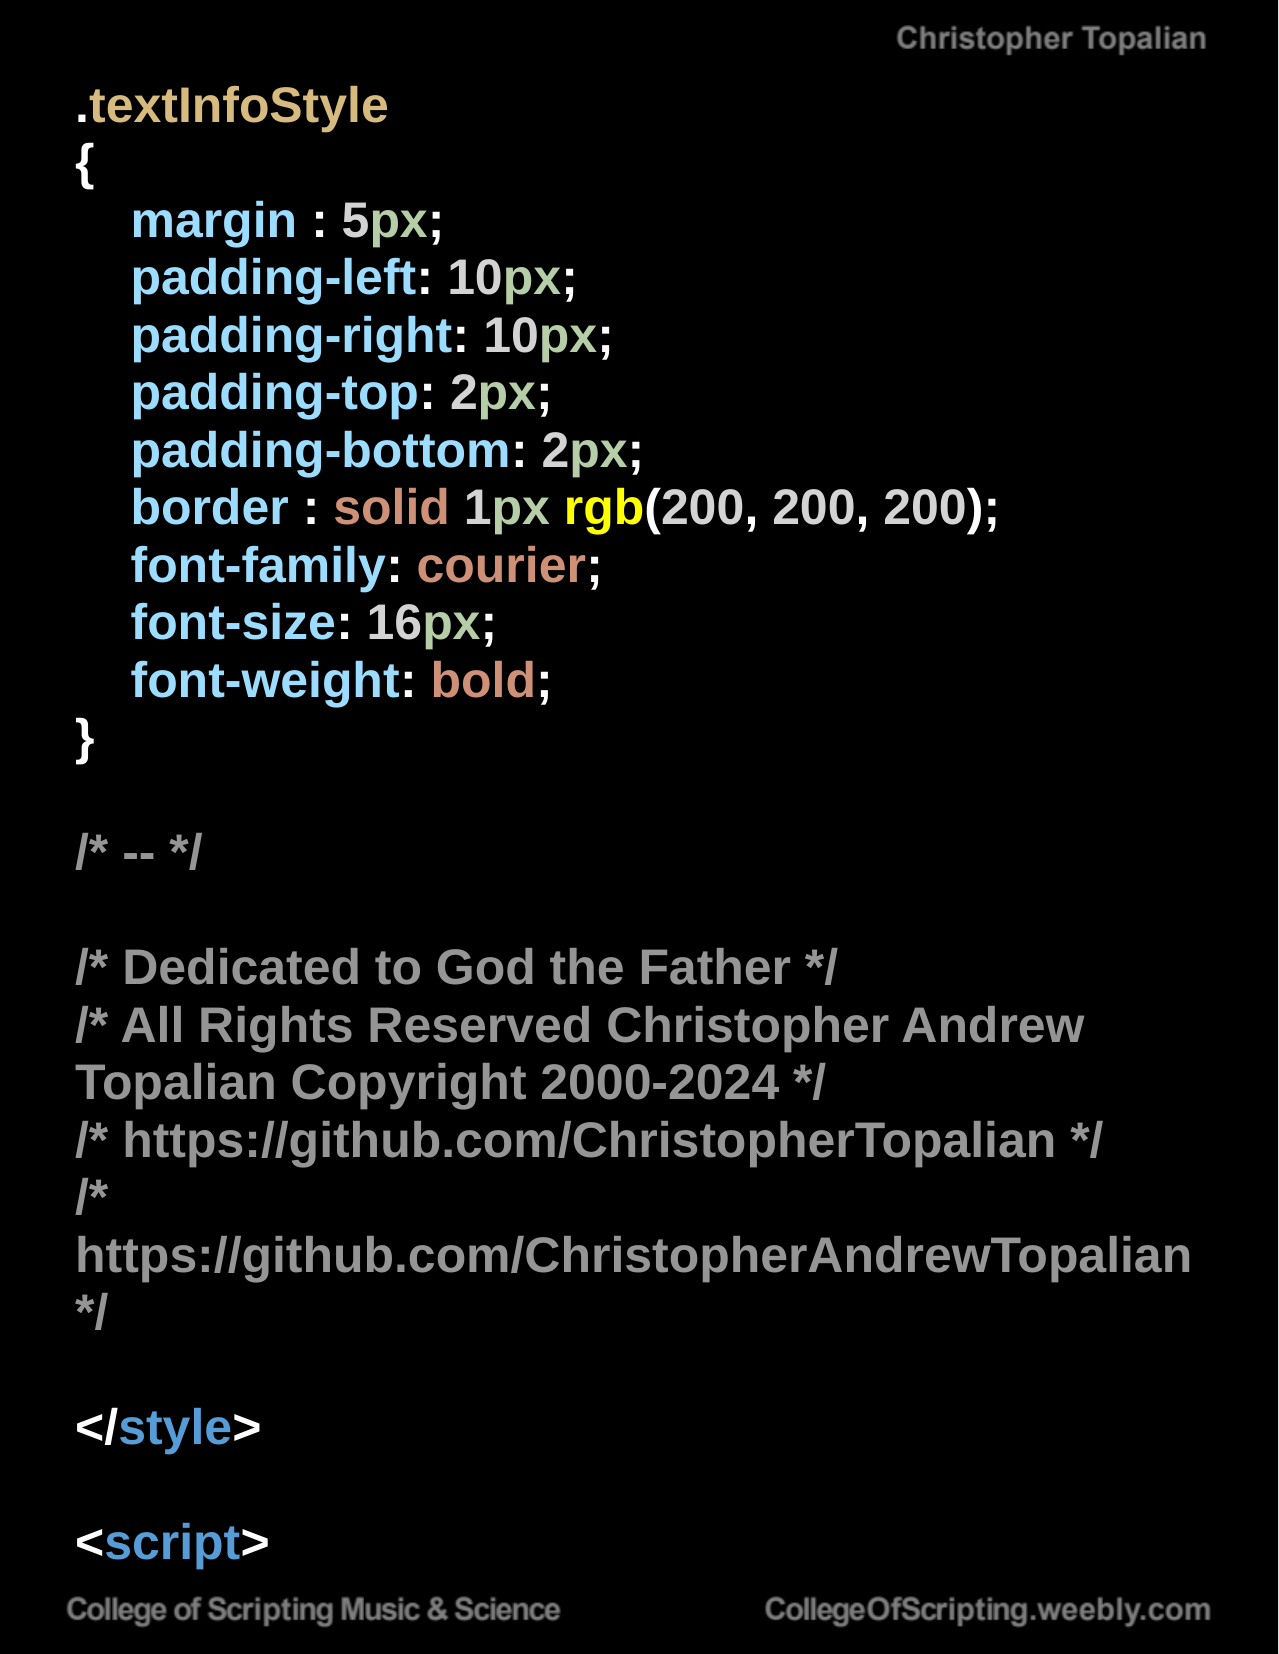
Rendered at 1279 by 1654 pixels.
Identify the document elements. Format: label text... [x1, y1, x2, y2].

text { [75, 132, 1203, 190]
text font-weight: bold; [75, 650, 1203, 707]
text /* -- */ [75, 822, 1203, 880]
text border : solid 1px rgb(200, 200, 200); [75, 477, 1203, 535]
text font-size: 16px; [75, 592, 1203, 650]
text margin : 5px; [75, 190, 1203, 247]
text /* All Rights Reserved Christopher Andrew Topalian Copyright 2000-2024 */ [75, 995, 1203, 1110]
text /* Dedicated to God the Father */ [75, 937, 1203, 995]
text font-family: courier; [75, 535, 1203, 592]
text .textInfoStyle [75, 75, 1203, 132]
text /* https://github.com/ChristopherTopalian */ [75, 1110, 1203, 1167]
text padding-top: 2px; [75, 362, 1203, 420]
text } [75, 707, 1203, 765]
text padding-right: 10px; [75, 305, 1203, 362]
text padding-left: 10px; [75, 247, 1203, 305]
text <script> [75, 1512, 1203, 1570]
text padding-bottom: 2px; [75, 420, 1203, 477]
text /* https://github.com/ChristopherAndrewTopalian */ [75, 1167, 1203, 1340]
text </style> [75, 1397, 1203, 1455]
